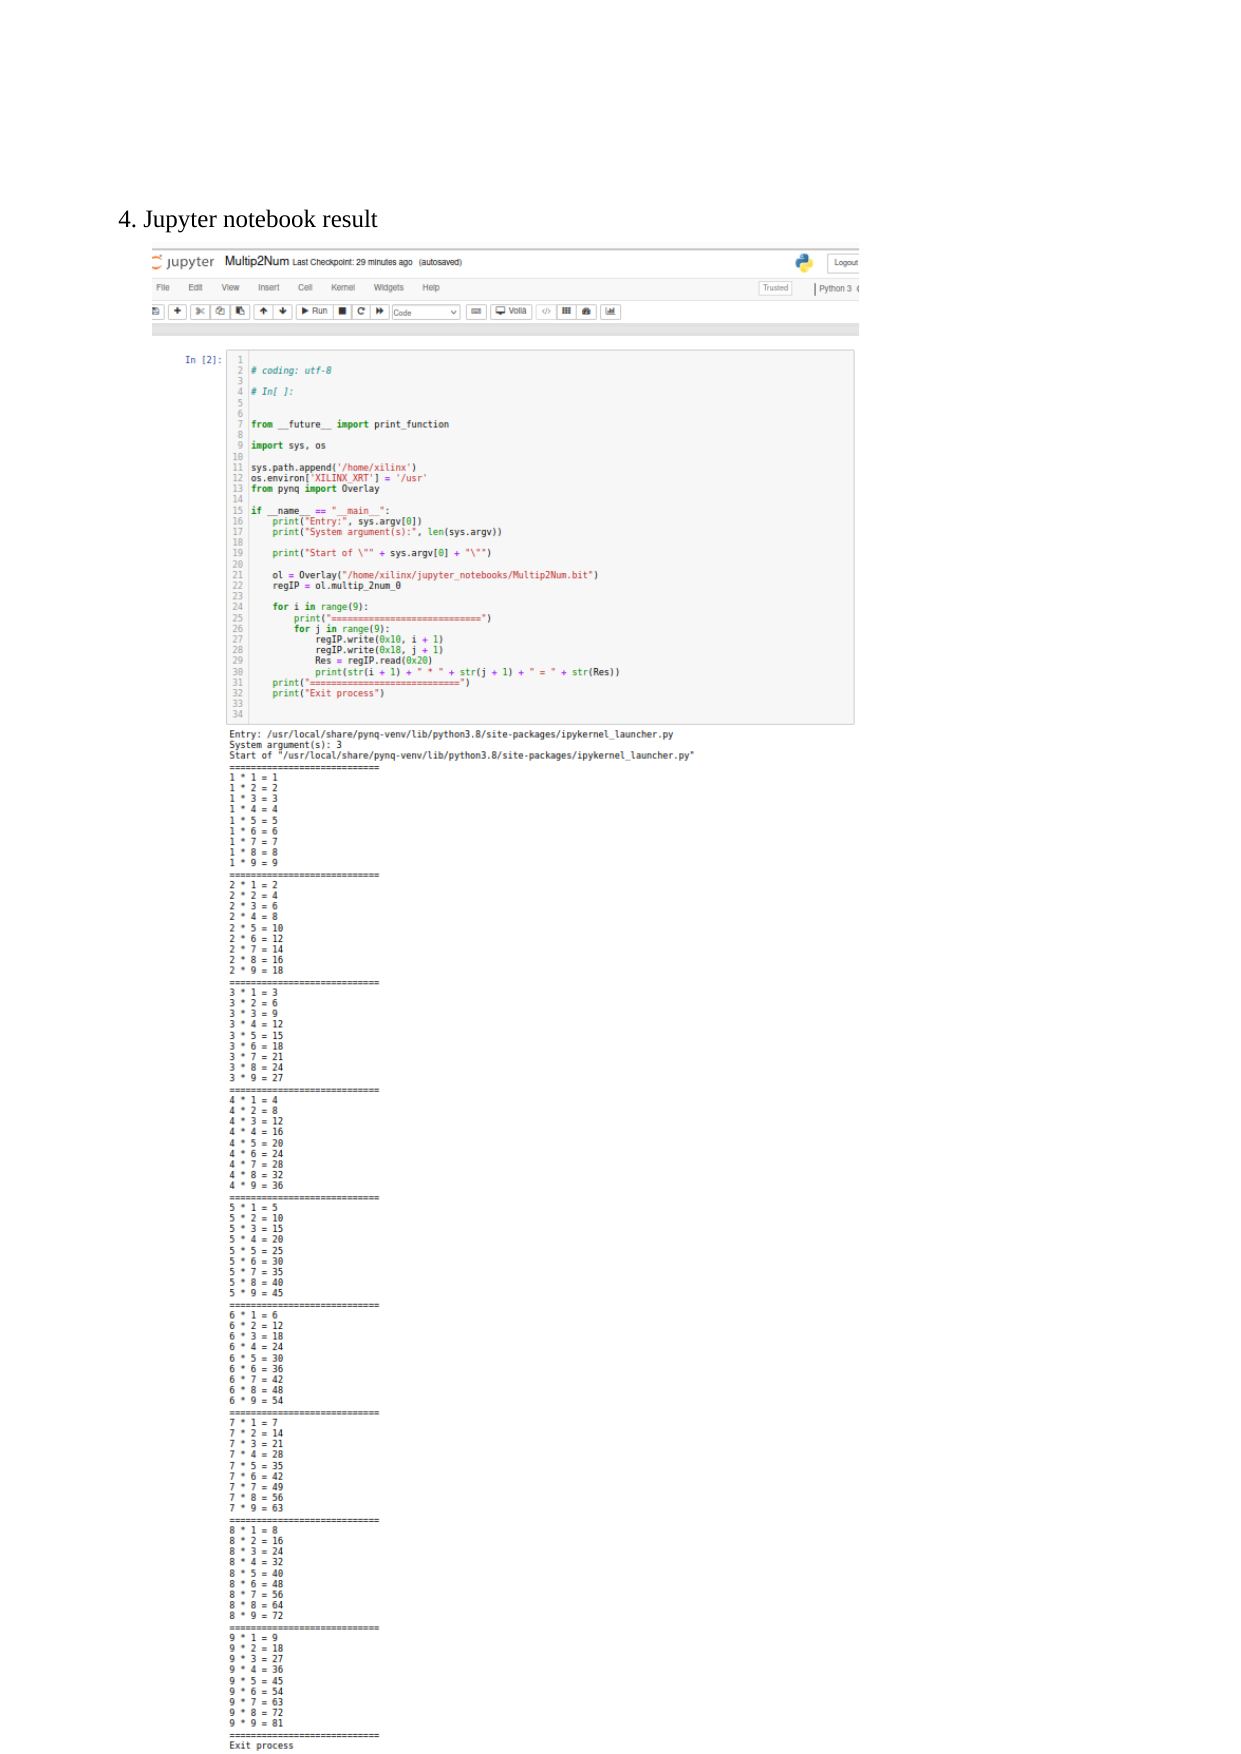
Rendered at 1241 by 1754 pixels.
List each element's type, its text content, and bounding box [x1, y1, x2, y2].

picture [152, 242, 860, 1754]
text 4. Jupyter notebook result [118, 204, 1122, 233]
